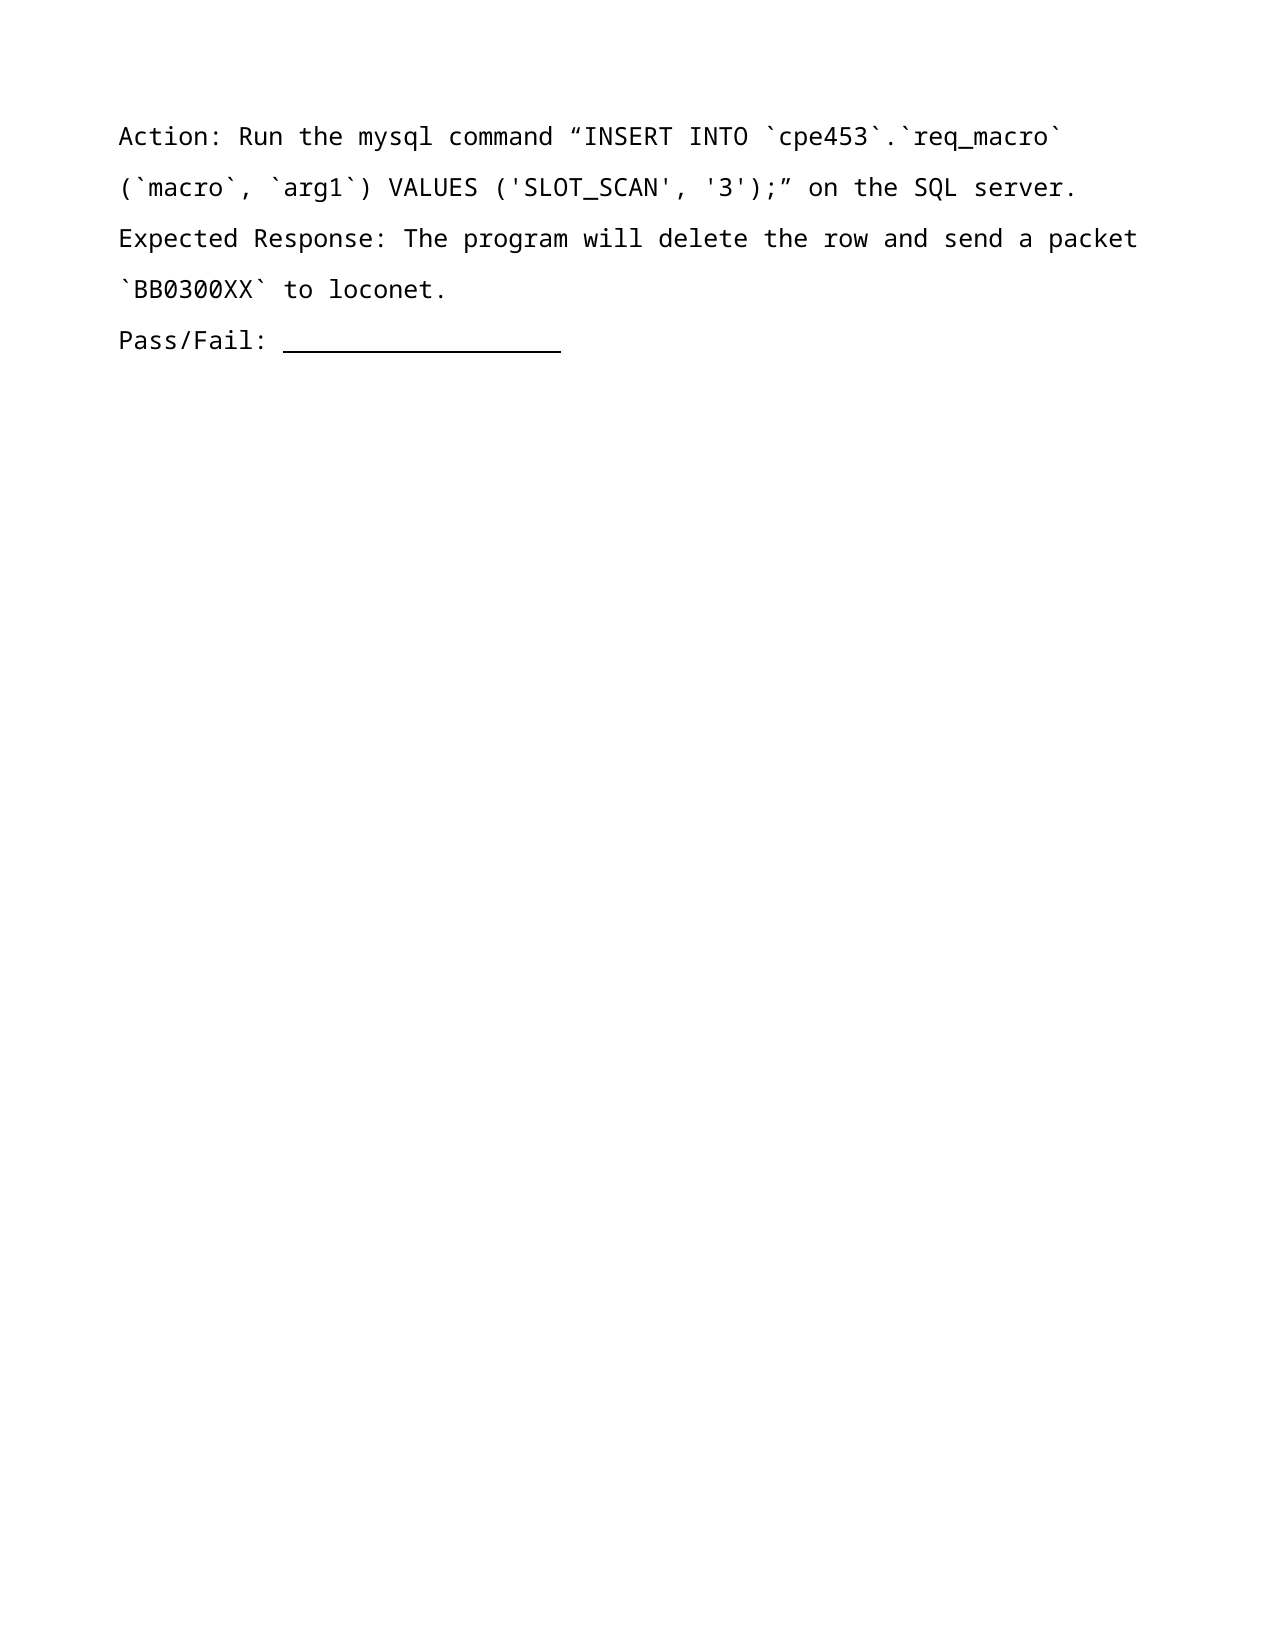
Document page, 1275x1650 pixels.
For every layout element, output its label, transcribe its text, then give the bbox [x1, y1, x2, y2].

text Expected Response: The program will delete the row and send a packet `BB0300XX` to loconet. [118, 220, 1157, 305]
text Action: Run the mysql command “INSERT INTO `cpe453`.`req_macro` (`macro`, `arg1`) VALUES ('SLOT_SCAN', '3');” on the SQL server. [118, 118, 1157, 203]
text Pass/Fail: [118, 322, 1157, 356]
